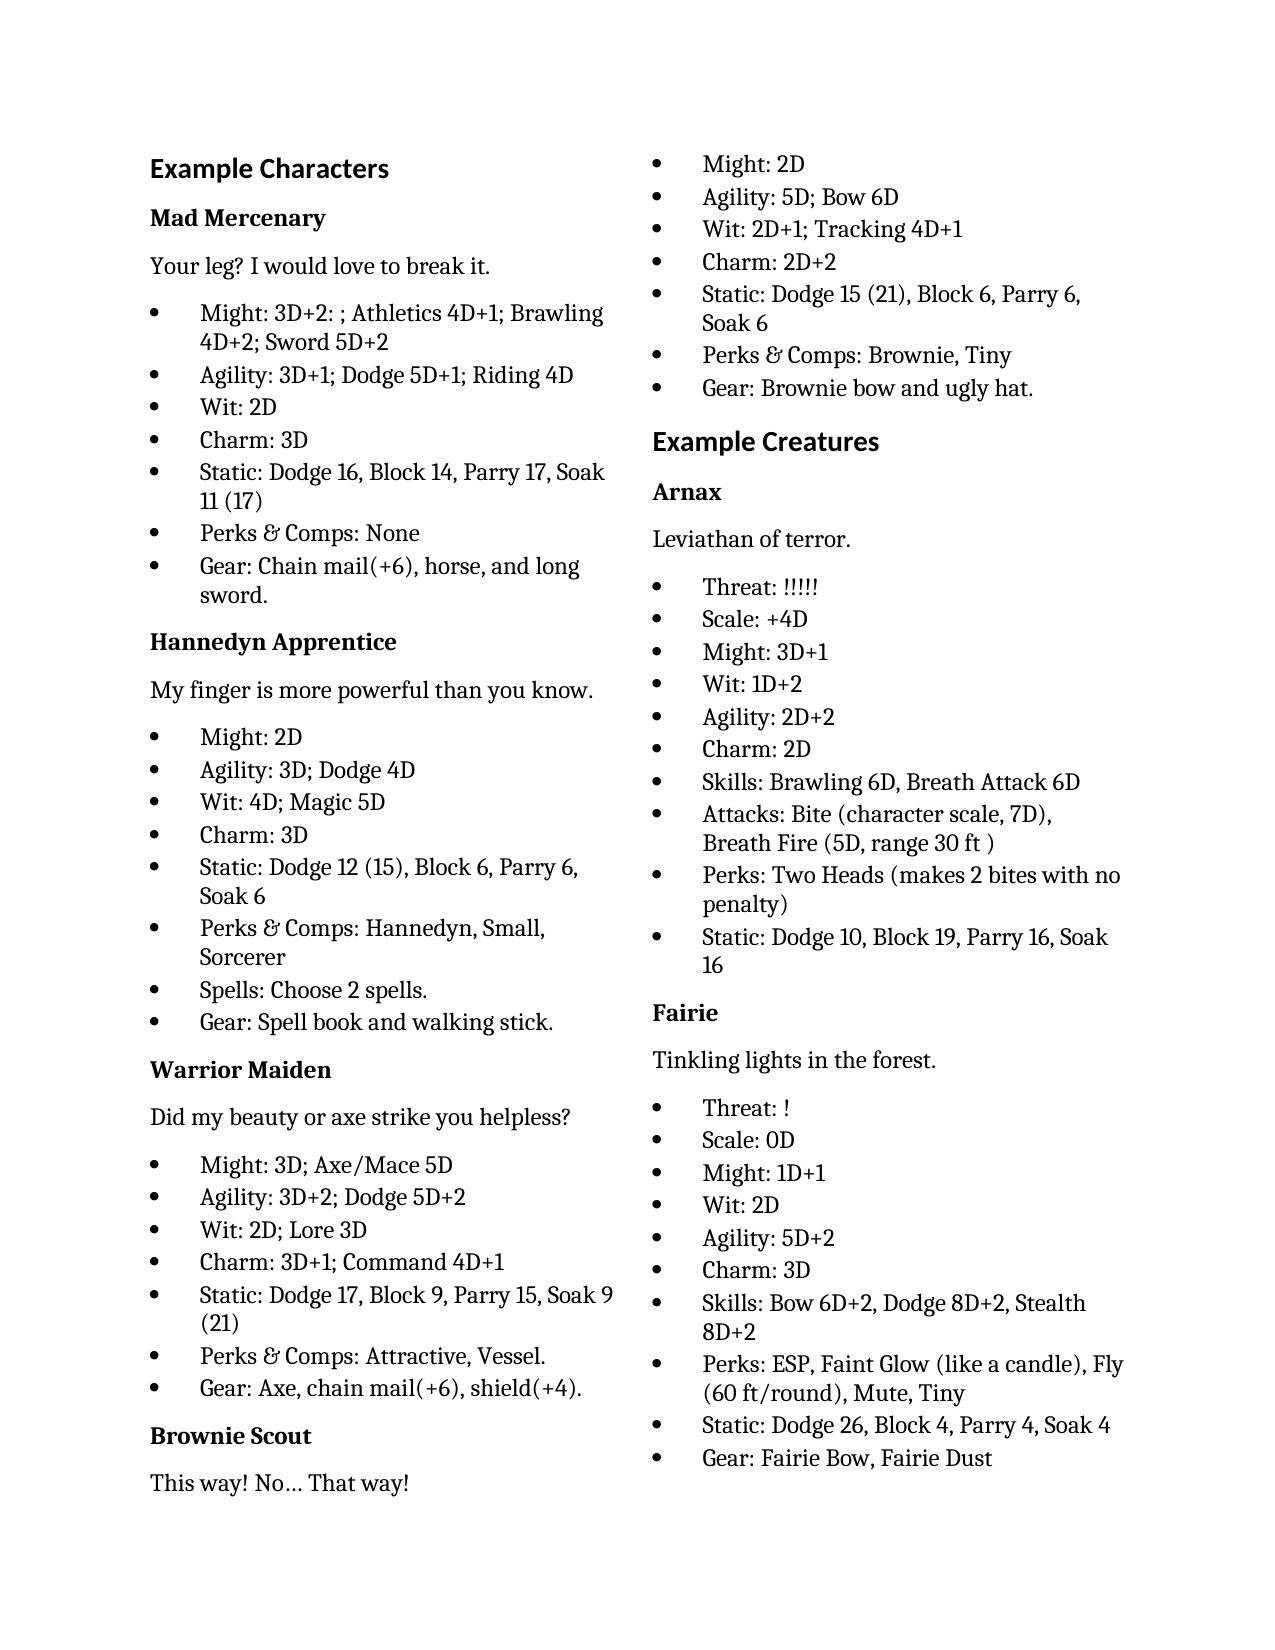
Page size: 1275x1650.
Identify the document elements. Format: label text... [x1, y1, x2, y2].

list Charm: 2D+2 [652, 247, 1125, 276]
list Spells: Choose 2 spells. [150, 976, 622, 1004]
list Wit: 4D; Magic 5D [150, 788, 622, 817]
list Might: 1D+1 [652, 1159, 1125, 1188]
list Wit: 1D+2 [652, 670, 1125, 699]
text Leviathan of terror. [652, 525, 1125, 554]
list Might: 2D [150, 723, 622, 752]
list Gear: Chain mail(+6), horse, and long sword. [150, 552, 622, 609]
list Agility: 5D; Bow 6D [652, 182, 1125, 211]
list Threat: ! [652, 1094, 1125, 1123]
list Gear: Axe, chain mail(+6), shield(+4). [150, 1374, 622, 1403]
list Wit: 2D+1; Tracking 4D+1 [652, 215, 1125, 244]
list Attacks: Bite (character scale, 7D), Breath Fire (5D, range 30 ft ) [652, 800, 1125, 858]
list Perks & Comps: Attractive, Vessel. [150, 1342, 622, 1371]
list Scale: 0D [652, 1126, 1125, 1155]
list Charm: 3D [150, 821, 622, 849]
list Static: Dodge 10, Block 19, Parry 16, Soak 16 [652, 923, 1125, 980]
list Wit: 2D [652, 1191, 1125, 1220]
list Static: Dodge 15 (21), Block 6, Parry 6, Soak 6 [652, 280, 1125, 337]
list Perks & Comps: Hannedyn, Small, Sorcerer [150, 914, 622, 972]
list Scale: +4D [652, 605, 1125, 634]
text Warrior Maiden [150, 1056, 622, 1084]
list Charm: 3D [150, 426, 622, 454]
subtitle Example Characters [150, 150, 622, 186]
text This way! No… That way! [150, 1469, 622, 1498]
text Did my beauty or axe strike you helpless? [150, 1103, 622, 1132]
list Agility: 3D+1; Dodge 5D+1; Riding 4D [150, 361, 622, 389]
list Charm: 3D+1; Command 4D+1 [150, 1248, 622, 1277]
list Static: Dodge 12 (15), Block 6, Parry 6, Soak 6 [150, 853, 622, 911]
list Charm: 2D [652, 735, 1125, 764]
list Static: Dodge 17, Block 9, Parry 15, Soak 9 (21) [150, 1281, 622, 1338]
list Agility: 2D+2 [652, 703, 1125, 731]
text Fairie [652, 999, 1125, 1028]
list Perks: Two Heads (makes 2 bites with no penalty) [652, 861, 1125, 919]
list Static: Dodge 26, Block 4, Parry 4, Soak 4 [652, 1411, 1125, 1440]
subtitle Example Creatures [652, 423, 1125, 459]
text Brownie Scout [150, 1422, 622, 1451]
list Charm: 3D [652, 1256, 1125, 1285]
list Perks & Comps: Brownie, Tiny [652, 341, 1125, 370]
list Might: 2D [652, 150, 1125, 179]
list Skills: Brawling 6D, Breath Attack 6D [652, 768, 1125, 796]
list Skills: Bow 6D+2, Dodge 8D+2, Stealth 8D+2 [652, 1289, 1125, 1346]
list Gear: Spell book and walking stick. [150, 1008, 622, 1037]
list Gear: Fairie Bow, Fairie Dust [652, 1444, 1125, 1473]
list Agility: 3D+2; Dodge 5D+2 [150, 1183, 622, 1212]
text Hannedyn Apprentice [150, 628, 622, 657]
list Wit: 2D; Lore 3D [150, 1216, 622, 1244]
list Static: Dodge 16, Block 14, Parry 17, Soak 11 (17) [150, 458, 622, 516]
text Tinkling lights in the forest. [652, 1046, 1125, 1075]
text Your leg? I would love to break it. [150, 252, 622, 281]
list Perks & Comps: None [150, 519, 622, 548]
list Might: 3D+2: ; Athletics 4D+1; Brawling 4D+2; Sword 5D+2 [150, 299, 622, 357]
list Wit: 2D [150, 393, 622, 422]
list Might: 3D; Axe/Mace 5D [150, 1151, 622, 1179]
text My finger is more powerful than you know. [150, 676, 622, 704]
list Perks: ESP, Faint Glow (like a candle), Fly (60 ft/round), Mute, Tiny [652, 1350, 1125, 1408]
list Agility: 5D+2 [652, 1224, 1125, 1253]
text Mad Mercenary [150, 204, 622, 233]
list Agility: 3D; Dodge 4D [150, 756, 622, 784]
list Might: 3D+1 [652, 638, 1125, 666]
list Gear: Brownie bow and ugly hat. [652, 374, 1125, 402]
list Threat: !!!!! [652, 573, 1125, 601]
text Arnax [652, 478, 1125, 506]
